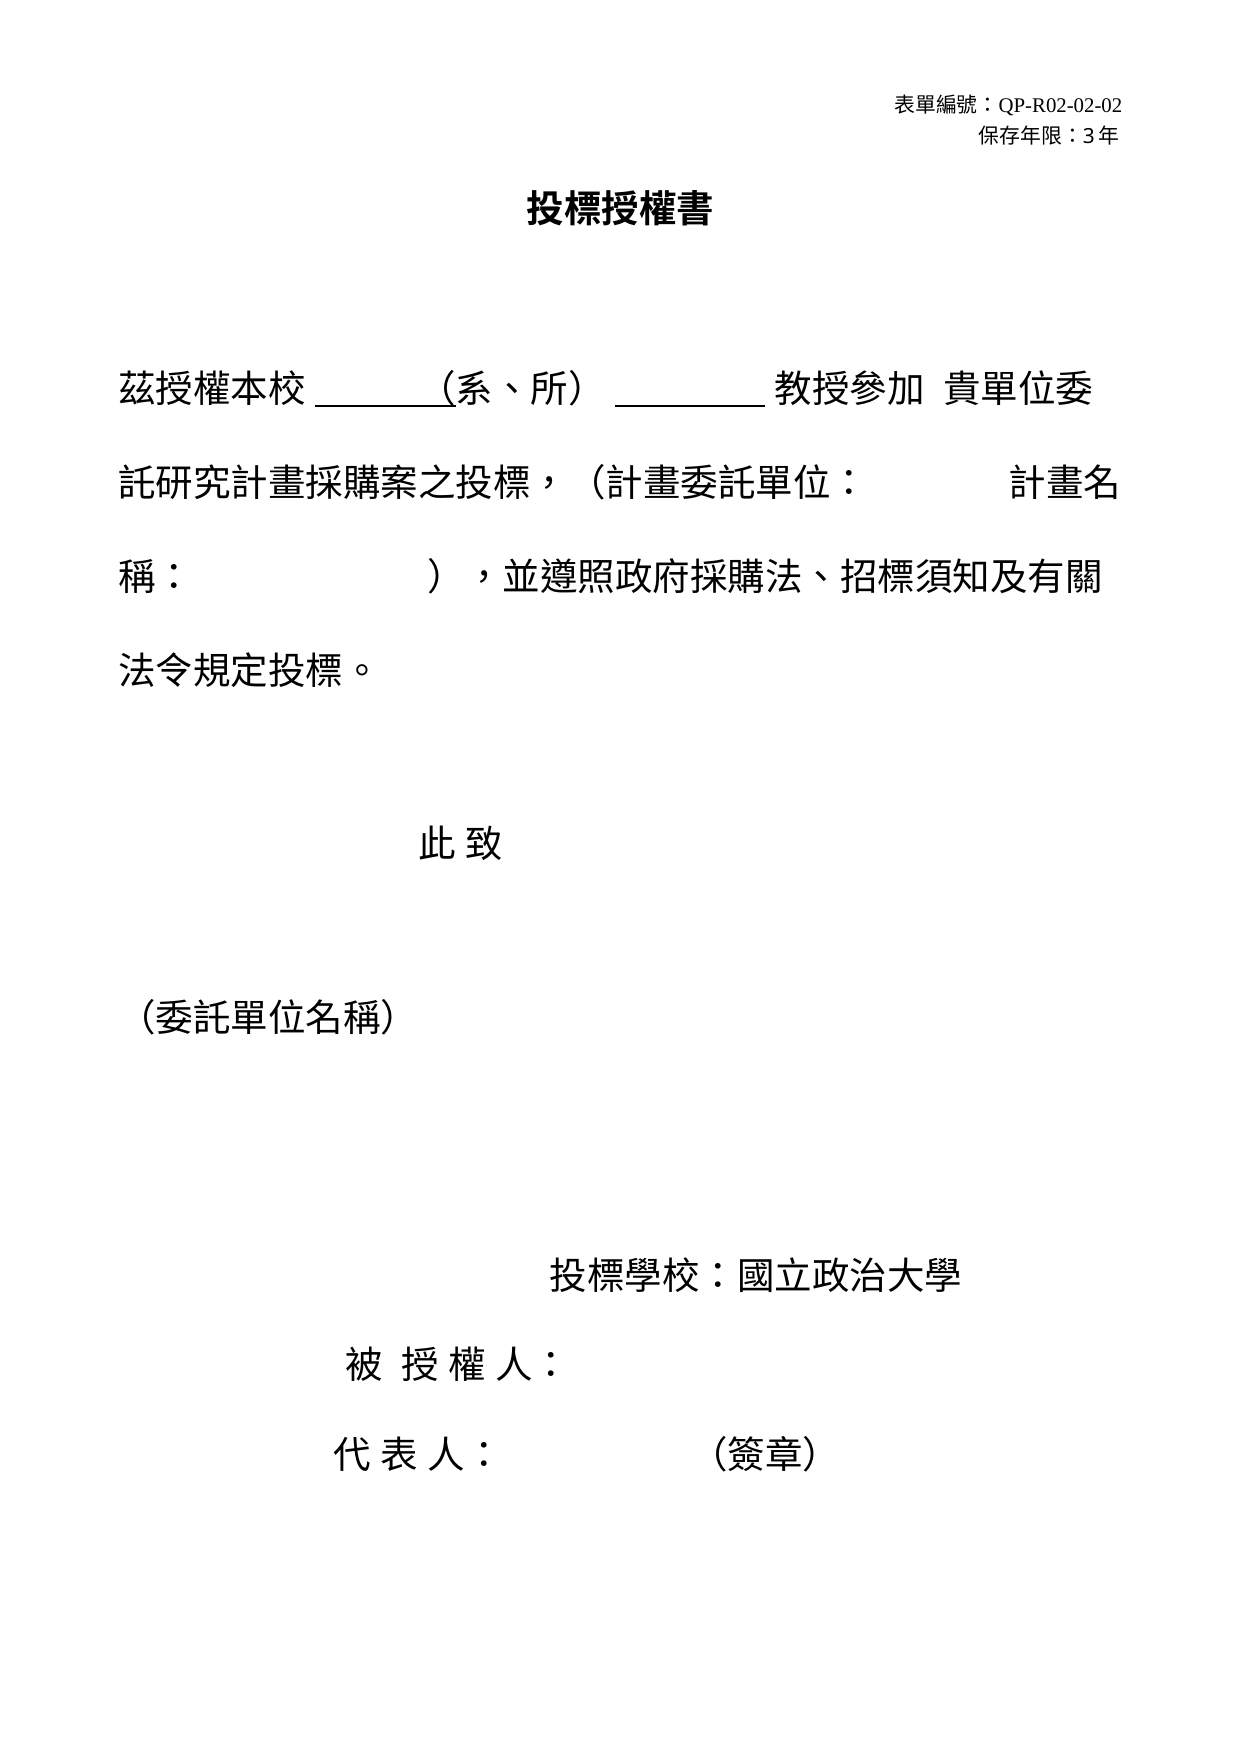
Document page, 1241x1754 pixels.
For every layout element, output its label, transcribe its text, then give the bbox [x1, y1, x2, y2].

text （委託單位名稱） [118, 973, 1122, 1036]
text 投標學校：國立政治大學 [118, 1231, 1122, 1294]
text 此 致 [118, 800, 1122, 862]
text 被 授 權 人： [118, 1321, 1122, 1383]
text 代 表 人： （簽章） [118, 1410, 1122, 1473]
text 投標授權書 [118, 164, 1122, 227]
text 茲授權本校 （系、所） 教授參加 貴單位委託研究計畫採購案之投標，（計畫委託單位： 計畫名稱： ），並遵照政府採購法、招標須知及有關法令規定投標。 [118, 345, 1122, 689]
